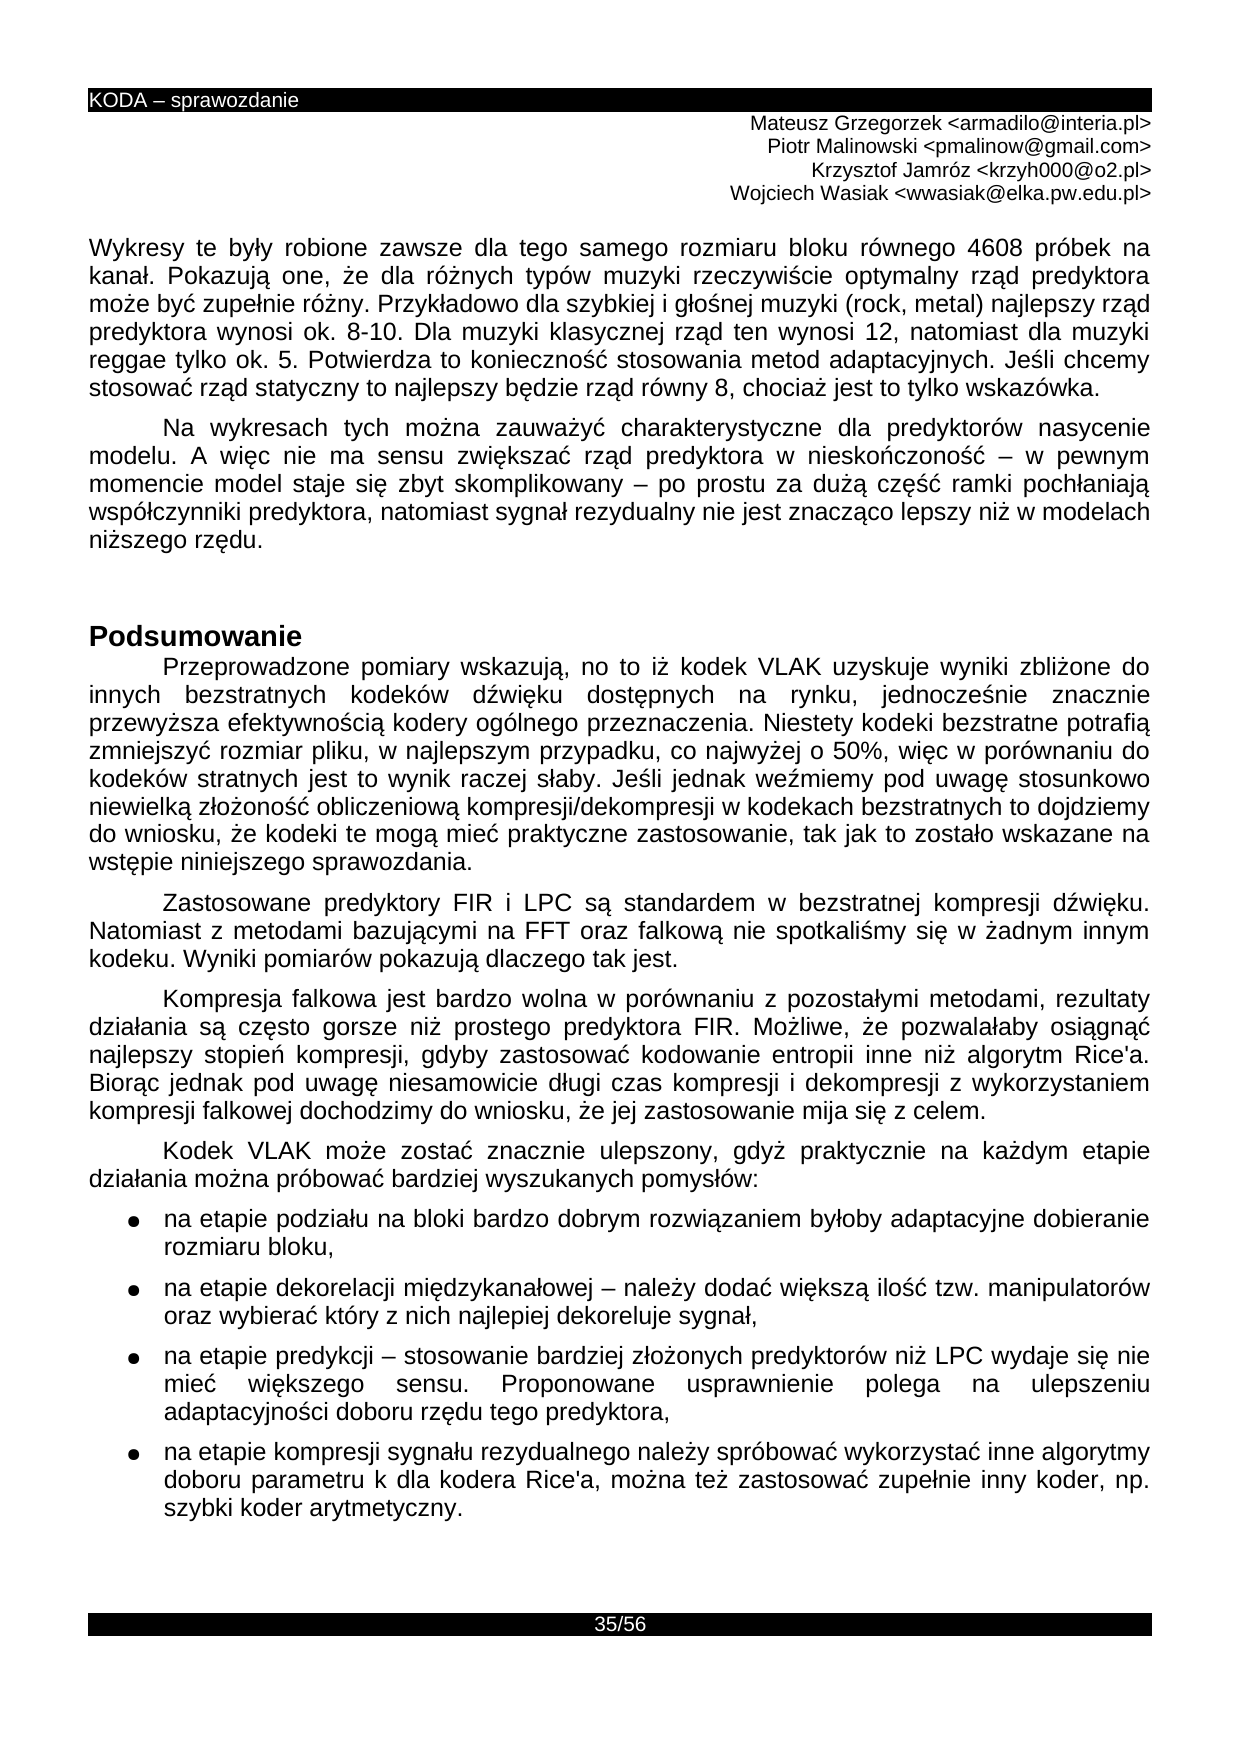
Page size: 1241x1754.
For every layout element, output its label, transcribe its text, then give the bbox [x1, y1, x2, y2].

list na etapie kompresji sygnału rezydualnego należy spróbować wykorzystać inne algorytmy doboru parametru k dla kodera Rice'a, można też zastosować zupełnie inny koder, np. szybki koder arytmetyczny. [126, 1438, 1152, 1522]
subtitle Podsumowanie [88, 620, 1152, 653]
list na etapie predykcji – stosowanie bardziej złożonych predyktorów niż LPC wydaje się nie mieć większego sensu. Proponowane usprawnienie polega na ulepszeniu adaptacyjności doboru rzędu tego predyktora, [126, 1342, 1152, 1426]
text Przeprowadzone pomiary wskazują, no to iż kodek VLAK uzyskuje wyniki zbliżone do innych bezstratnych kodeków dźwięku dostępnych na rynku, jednocześnie znacznie przewyższa efektywnością kodery ogólnego przeznaczenia. Niestety kodeki bezstratne potrafią zmniejszyć rozmiar pliku, w najlepszym przypadku, co najwyżej o 50%, więc w porównaniu do kodeków stratnych jest to wynik raczej słaby. Jeśli jednak weźmiemy pod uwagę stosunkowo niewielką złożoność obliczeniową kompresji/dekompresji w kodekach bezstratnych to dojdziemy do wniosku, że kodeki te mogą mieć praktyczne zastosowanie, tak jak to zostało wskazane na wstępie niniejszego sprawozdania. [88, 653, 1152, 876]
list na etapie dekorelacji międzykanałowej – należy dodać większą ilość tzw. manipulatorów oraz wybierać który z nich najlepiej dekoreluje sygnał, [126, 1273, 1152, 1329]
text Kodek VLAK może zostać znacznie ulepszony, gdyż praktycznie na każdym etapie działania można próbować bardziej wyszukanych pomysłów: [88, 1137, 1152, 1193]
text Kompresja falkowa jest bardzo wolna w porównaniu z pozostałymi metodami, rezultaty działania są często gorsze niż prostego predyktora FIR. Możliwe, że pozwalałaby osiągnąć najlepszy stopień kompresji, gdyby zastosować kodowanie entropii inne niż algorytm Rice'a. Biorąc jednak pod uwagę niesamowicie długi czas kompresji i dekompresji z wykorzystaniem kompresji falkowej dochodzimy do wniosku, że jej zastosowanie mija się z celem. [88, 985, 1152, 1124]
list na etapie podziału na bloki bardzo dobrym rozwiązaniem byłoby adaptacyjne dobieranie rozmiaru bloku, [126, 1205, 1152, 1261]
text Wykresy te były robione zawsze dla tego samego rozmiaru bloku równego 4608 próbek na kanał. Pokazują one, że dla różnych typów muzyki rzeczywiście optymalny rząd predyktora może być zupełnie różny. Przykładowo dla szybkiej i głośnej muzyki (rock, metal) najlepszy rząd predyktora wynosi ok. 8-10. Dla muzyki klasycznej rząd ten wynosi 12, natomiast dla muzyki reggae tylko ok. 5. Potwierdza to konieczność stosowania metod adaptacyjnych. Jeśli chcemy stosować rząd statyczny to najlepszy będzie rząd równy 8, chociaż jest to tylko wskazówka. [88, 234, 1152, 402]
text Zastosowane predyktory FIR i LPC są standardem w bezstratnej kompresji dźwięku. Natomiast z metodami bazującymi na FFT oraz falkową nie spotkaliśmy się w żadnym innym kodeku. Wyniki pomiarów pokazują dlaczego tak jest. [88, 888, 1152, 972]
text Na wykresach tych można zauważyć charakterystyczne dla predyktorów nasycenie modelu. A więc nie ma sensu zwiększać rząd predyktora w nieskończoność – w pewnym momencie model staje się zbyt skomplikowany – po prostu za dużą część ramki pochłaniają współczynniki predyktora, natomiast sygnał rezydualny nie jest znacząco lepszy niż w modelach niższego rzędu. [88, 414, 1152, 554]
